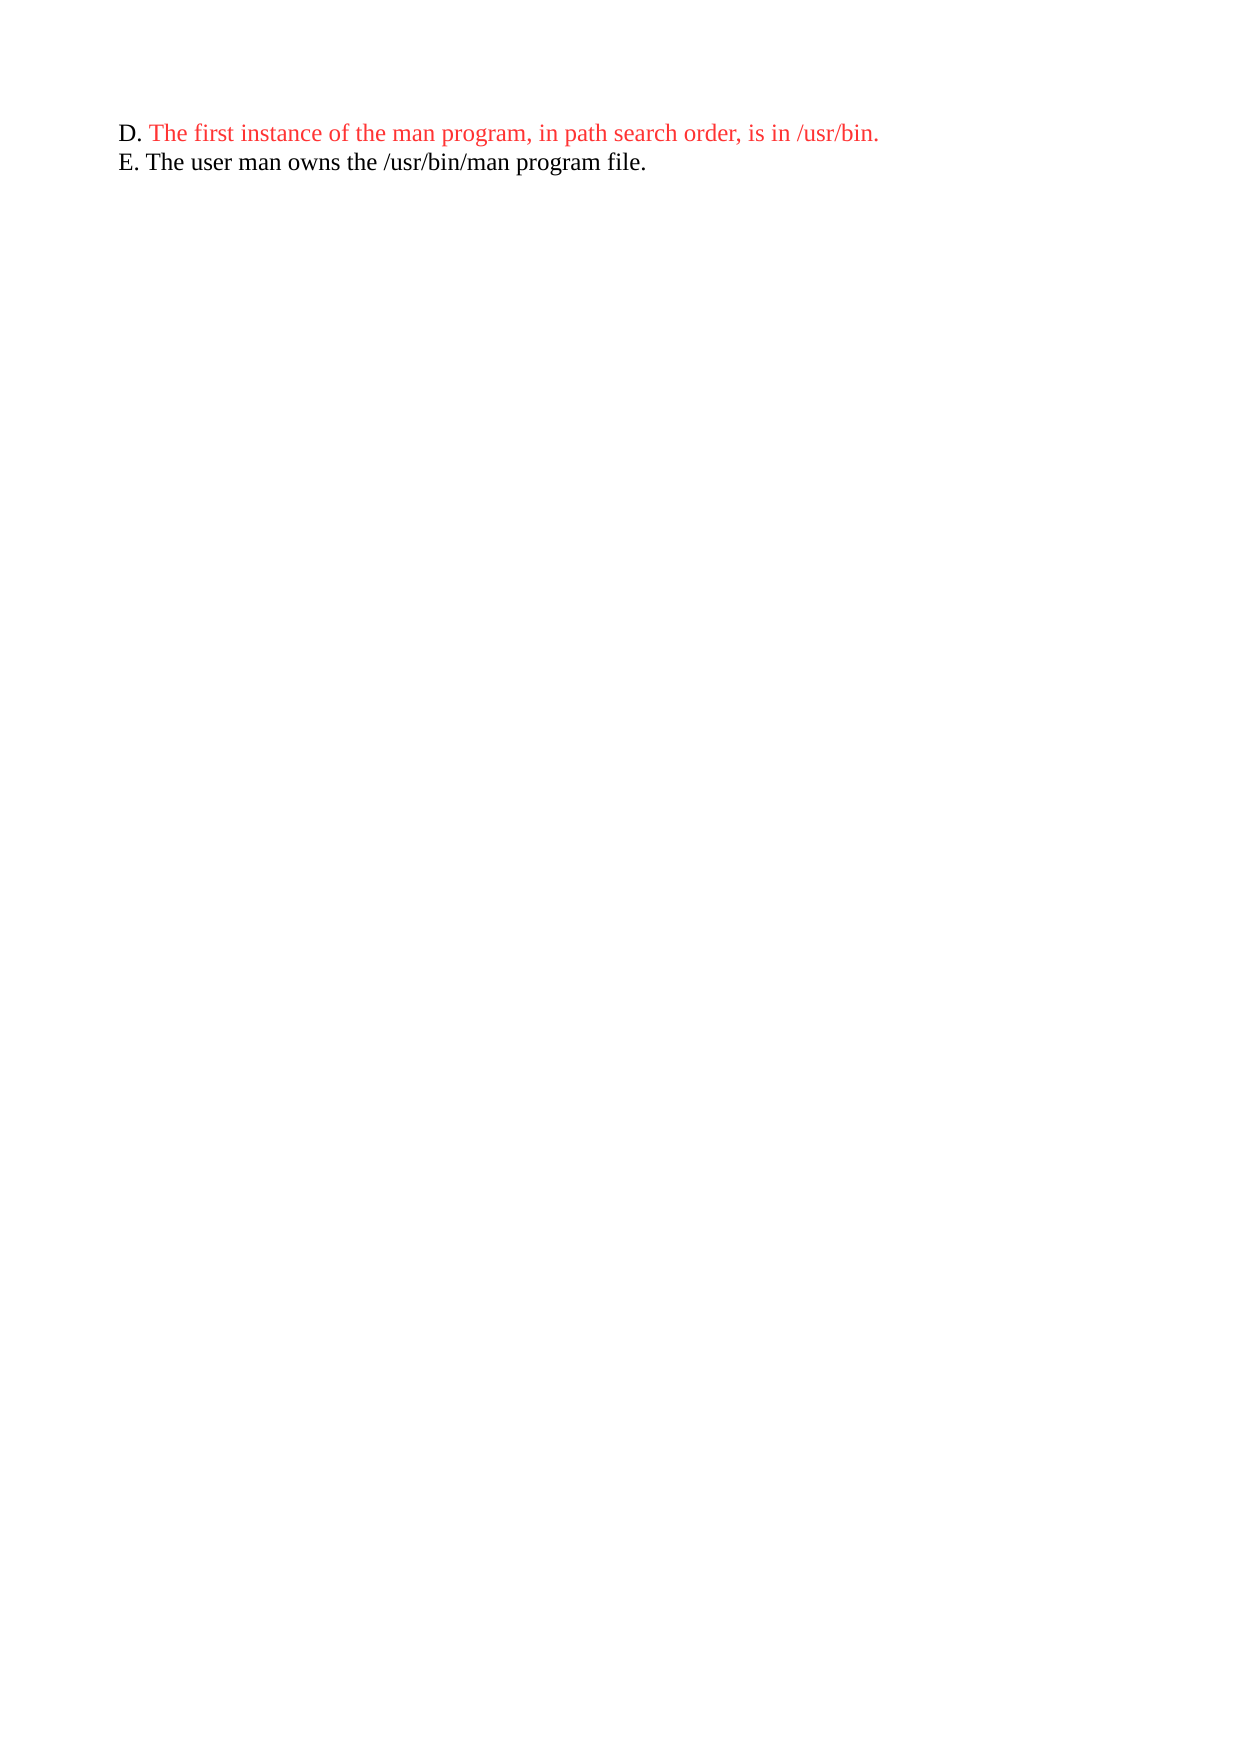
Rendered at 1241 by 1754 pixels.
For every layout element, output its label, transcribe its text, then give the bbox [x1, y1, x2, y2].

text D. The first instance of the man program, in path search order, is in /usr/bin. [118, 118, 1122, 147]
text E. The user man owns the /usr/bin/man program file. [118, 147, 1122, 176]
